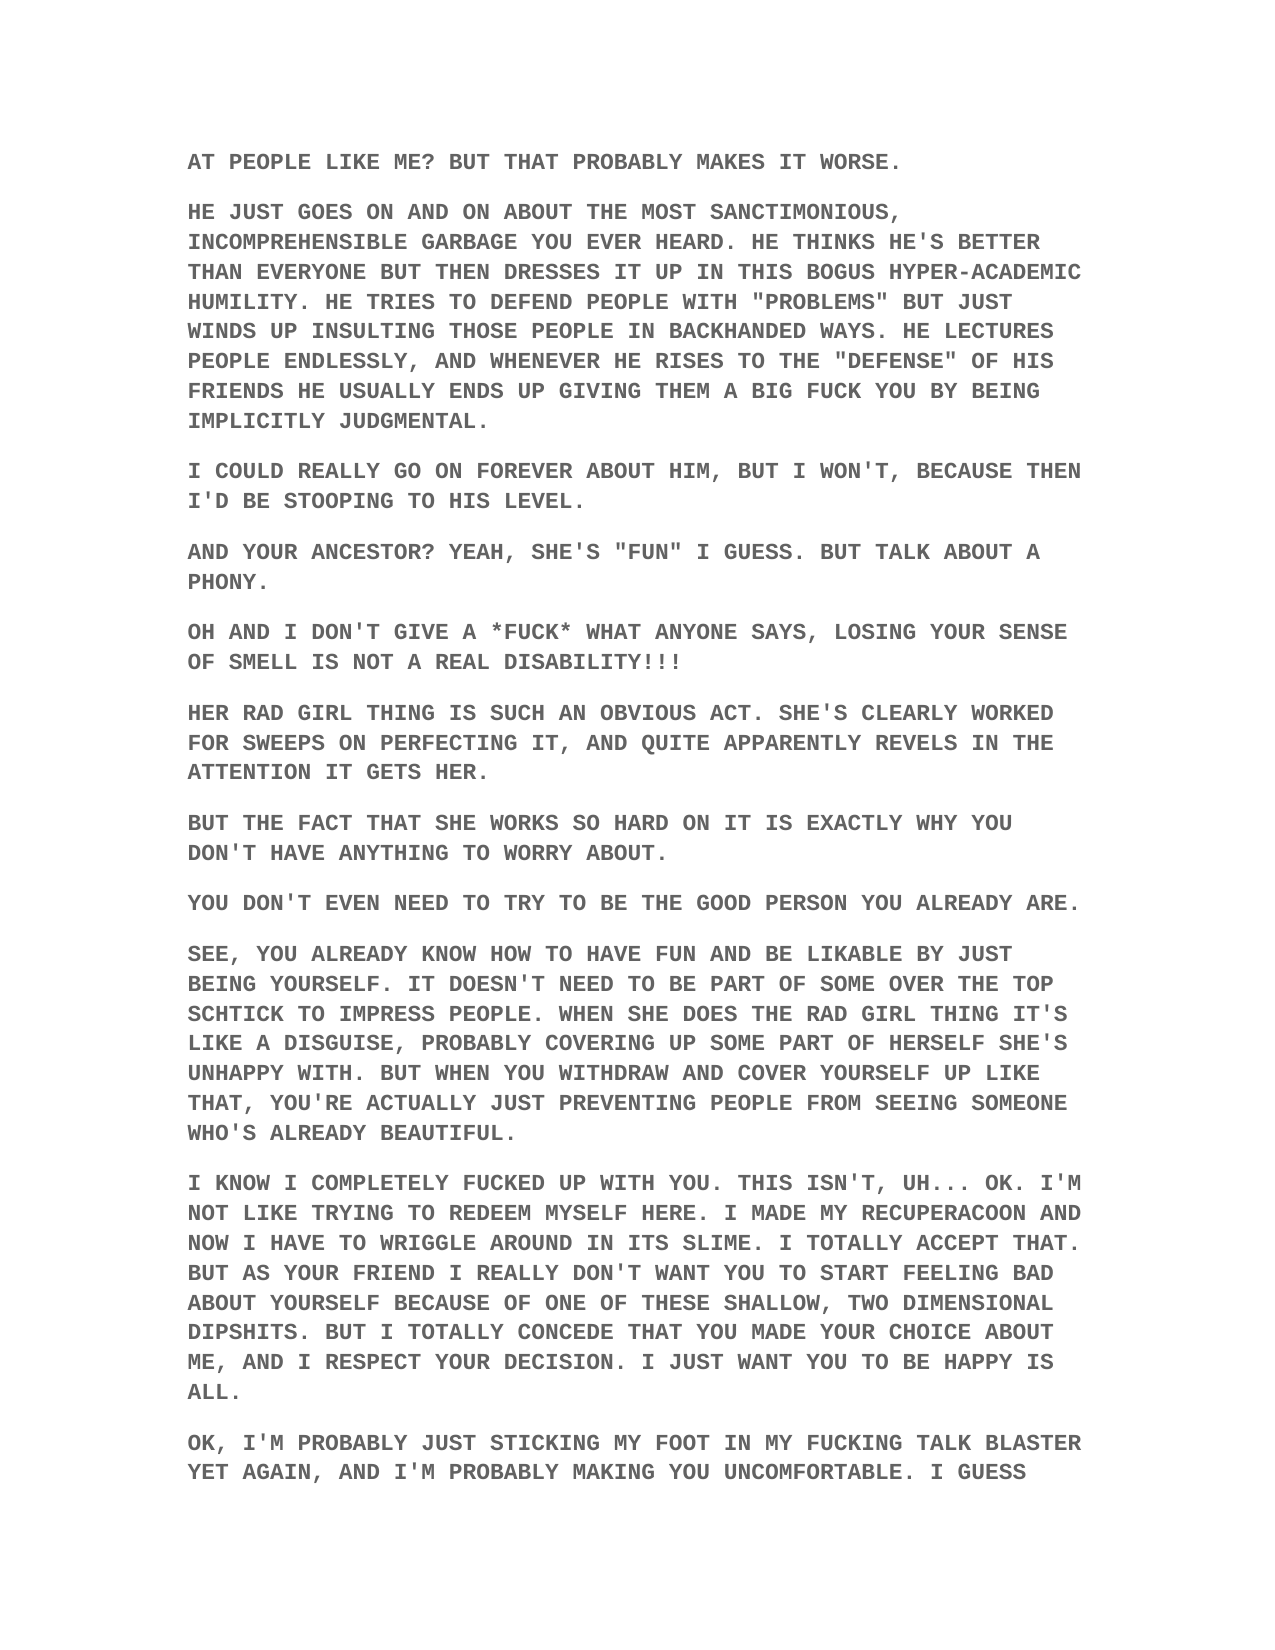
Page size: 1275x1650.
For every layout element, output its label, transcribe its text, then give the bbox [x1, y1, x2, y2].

text I KNOW I COMPLETELY FUCKED UP WITH YOU. THIS ISN'T, UH... OK. I'M NOT LIKE TRYING TO REDEEM MYSELF HERE. I MADE MY RECUPERACOON AND NOW I HAVE TO WRIGGLE AROUND IN ITS SLIME. I TOTALLY ACCEPT THAT. BUT AS YOUR FRIEND I REALLY DON'T WANT YOU TO START FEELING BAD ABOUT YOURSELF BECAUSE OF ONE OF THESE SHALLOW, TWO DIMENSIONAL DIPSHITS. BUT I TOTALLY CONCEDE THAT YOU MADE YOUR CHOICE ABOUT ME, AND I RESPECT YOUR DECISION. I JUST WANT YOU TO BE HAPPY IS ALL. [187, 1172, 1087, 1406]
text SEE, YOU ALREADY KNOW HOW TO HAVE FUN AND BE LIKABLE BY JUST BEING YOURSELF. IT DOESN'T NEED TO BE PART OF SOME OVER THE TOP SCHTICK TO IMPRESS PEOPLE. WHEN SHE DOES THE RAD GIRL THING IT'S LIKE A DISGUISE, PROBABLY COVERING UP SOME PART OF HERSELF SHE'S UNHAPPY WITH. BUT WHEN YOU WITHDRAW AND COVER YOURSELF UP LIKE THAT, YOU'RE ACTUALLY JUST PREVENTING PEOPLE FROM SEEING SOMEONE WHO'S ALREADY BEAUTIFUL. [187, 942, 1087, 1147]
text OK, I'M PROBABLY JUST STICKING MY FOOT IN MY FUCKING TALK BLASTER YET AGAIN, AND I'M PROBABLY MAKING YOU UNCOMFORTABLE. I GUESS [187, 1431, 1087, 1487]
text HER RAD GIRL THING IS SUCH AN OBVIOUS ACT. SHE'S CLEARLY WORKED FOR SWEEPS ON PERFECTING IT, AND QUITE APPARENTLY REVELS IN THE ATTENTION IT GETS HER. [187, 701, 1087, 787]
text AT PEOPLE LIKE ME? BUT THAT PROBABLY MAKES IT WORSE. [187, 150, 1087, 176]
text HE JUST GOES ON AND ON ABOUT THE MOST SANCTIMONIOUS, INCOMPREHENSIBLE GARBAGE YOU EVER HEARD. HE THINKS HE'S BETTER THAN EVERYONE BUT THEN DRESSES IT UP IN THIS BOGUS HYPER-ACADEMIC HUMILITY. HE TRIES TO DEFEND PEOPLE WITH "PROBLEMS" BUT JUST WINDS UP INSULTING THOSE PEOPLE IN BACKHANDED WAYS. HE LECTURES PEOPLE ENDLESSLY, AND WHENEVER HE RISES TO THE "DEFENSE" OF HIS FRIENDS HE USUALLY ENDS UP GIVING THEM A BIG FUCK YOU BY BEING IMPLICITLY JUDGMENTAL. [187, 201, 1087, 435]
text AND YOUR ANCESTOR? YEAH, SHE'S "FUN" I GUESS. BUT TALK ABOUT A PHONY. [187, 540, 1087, 596]
text BUT THE FACT THAT SHE WORKS SO HARD ON IT IS EXACTLY WHY YOU DON'T HAVE ANYTHING TO WORRY ABOUT. [187, 811, 1087, 867]
text YOU DON'T EVEN NEED TO TRY TO BE THE GOOD PERSON YOU ALREADY ARE. [187, 892, 1087, 918]
text OH AND I DON'T GIVE A *FUCK* WHAT ANYONE SAYS, LOSING YOUR SENSE OF SMELL IS NOT A REAL DISABILITY!!! [187, 621, 1087, 676]
text I COULD REALLY GO ON FOREVER ABOUT HIM, BUT I WON'T, BECAUSE THEN I'D BE STOOPING TO HIS LEVEL. [187, 460, 1087, 516]
